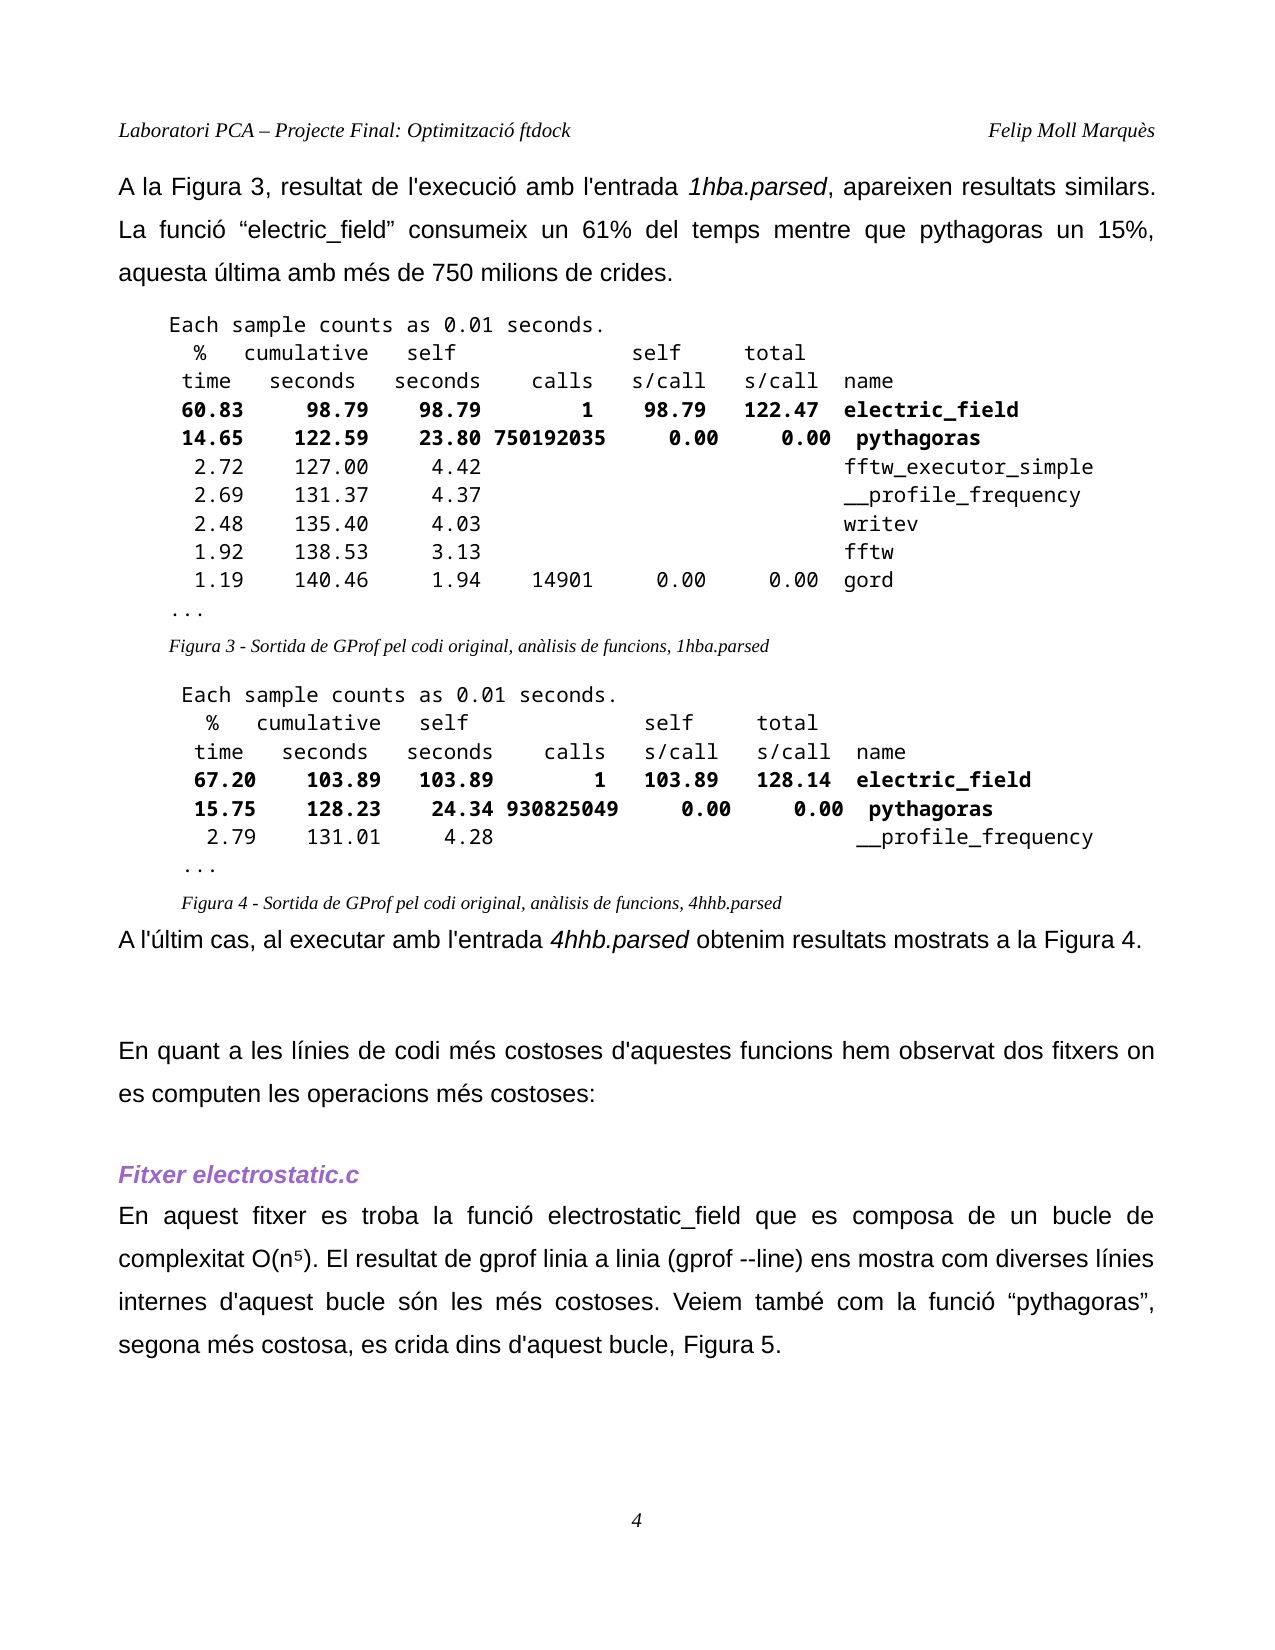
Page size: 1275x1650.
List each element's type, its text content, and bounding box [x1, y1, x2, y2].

text time seconds seconds calls s/call s/call name [181, 737, 1094, 765]
text 67.20 103.89 103.89 1 103.89 128.14 electric_field [181, 765, 1094, 794]
text A la Figura 3, resultat de l'execució amb l'entrada 1hba.parsed, apareixen resultats similars. La funció “electric_field” consumeix un 61% del temps mentre que pythagoras un 15%, aquesta última amb més de 750 milions de crides. [118, 172, 1157, 287]
text ... [169, 594, 1106, 622]
text 2.69 131.37 4.37 __profile_frequency [169, 480, 1106, 509]
text 14.65 122.59 23.80 750192035 0.00 0.00 pythagoras [169, 423, 1106, 452]
text 2.72 127.00 4.42 fftw_executor_simple [169, 452, 1106, 480]
text 2.79 131.01 4.28 __profile_frequency [181, 822, 1094, 851]
subtitle Fitxer electrostatic.c [118, 1160, 1157, 1188]
text A l'últim cas, al executar amb l'entrada 4hhb.parsed obtenim resultats mostrats a la Figura 4. [118, 313, 1157, 954]
text 60.83 98.79 98.79 1 98.79 122.47 electric_field [169, 395, 1106, 423]
text 1.92 138.53 3.13 fftw [169, 537, 1106, 566]
text % cumulative self self total [181, 708, 1094, 737]
text En quant a les línies de codi més costoses d'aquestes funcions hem observat dos fitxers on es computen les operacions més costoses: [118, 1036, 1157, 1108]
text ... [181, 851, 1094, 879]
text Figura 4 - Sortida de GProf pel codi original, anàlisis de funcions, 4hhb.parsed [181, 892, 1094, 913]
text 2.48 135.40 4.03 writev [169, 509, 1106, 537]
text % cumulative self self total [169, 338, 1106, 367]
text Each sample counts as 0.01 seconds. [181, 680, 1094, 708]
text 15.75 128.23 24.34 930825049 0.00 0.00 pythagoras [181, 794, 1094, 822]
text 1.19 140.46 1.94 14901 0.00 0.00 gord [169, 566, 1106, 594]
text Figura 3 - Sortida de GProf pel codi original, anàlisis de funcions, 1hba.parsed [169, 635, 1106, 657]
text time seconds seconds calls s/call s/call name [169, 367, 1106, 395]
text Each sample counts as 0.01 seconds. [169, 310, 1106, 338]
text En aquest fitxer es troba la funció electrostatic_field que es composa de un bucle de complexitat O(n⁵). El resultat de gprof linia a linia (gprof --line) ens mostra com diverses línies internes d'aquest bucle són les més costoses. Veiem també com la funció “pythagoras”, segona més costosa, es crida dins d'aquest bucle, Figura 5. [118, 1201, 1157, 1359]
